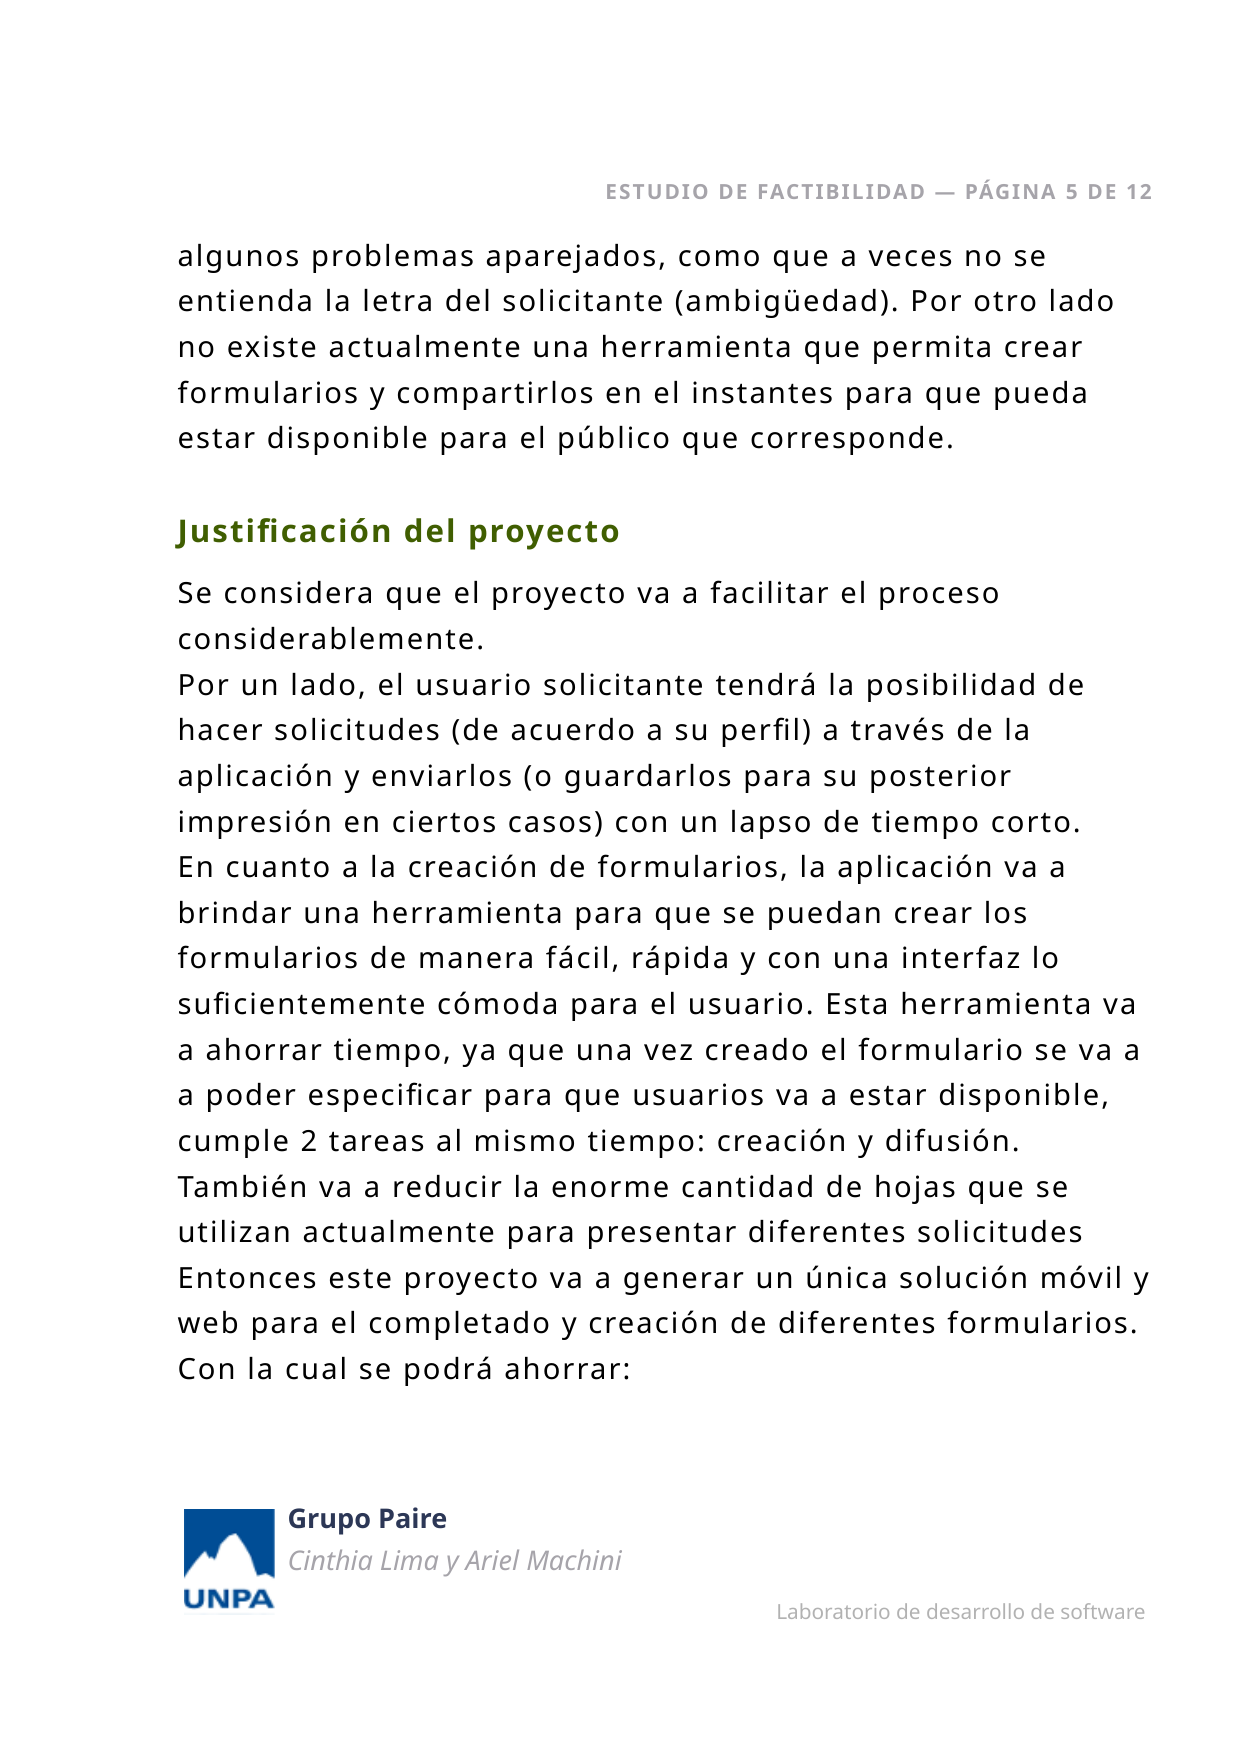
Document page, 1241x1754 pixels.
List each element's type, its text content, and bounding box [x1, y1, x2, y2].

text algunos problemas aparejados, como que a veces no se entienda la letra del solicitante (ambigüedad). Por otro lado no existe actualmente una herramienta que permita crear formularios y compartirlos en el instantes para que pueda estar disponible para el público que corresponde. [177, 235, 1152, 457]
text Por un lado, el usuario solicitante tendrá la posibilidad de hacer solicitudes (de acuerdo a su perfil) a través de la aplicación y enviarlos (o guardarlos para su posterior impresión en ciertos casos) con un lapso de tiempo corto. [177, 664, 1152, 841]
text Se considera que el proyecto va a facilitar el proceso considerablemente. [177, 573, 1152, 658]
text Entonces este proyecto va a generar un única solución móvil y web para el completado y creación de diferentes formularios. Con la cual se podrá ahorrar: [177, 1257, 1152, 1388]
text En cuanto a la creación de formularios, la aplicación va a brindar una herramienta para que se puedan crear los formularios de manera fácil, rápida y con una interfaz lo suficientemente cómoda para el usuario. Esta herramienta va a ahorrar tiempo, ya que una vez creado el formulario se va a a poder especificar para que usuarios va a estar disponible, cumple 2 tareas al mismo tiempo: creación y difusión. También va a reducir la enorme cantidad de hojas que se utilizan actualmente para presentar diferentes solicitudes [177, 846, 1152, 1251]
picture [184, 1509, 275, 1615]
text Justificación del proyecto [177, 509, 1152, 551]
